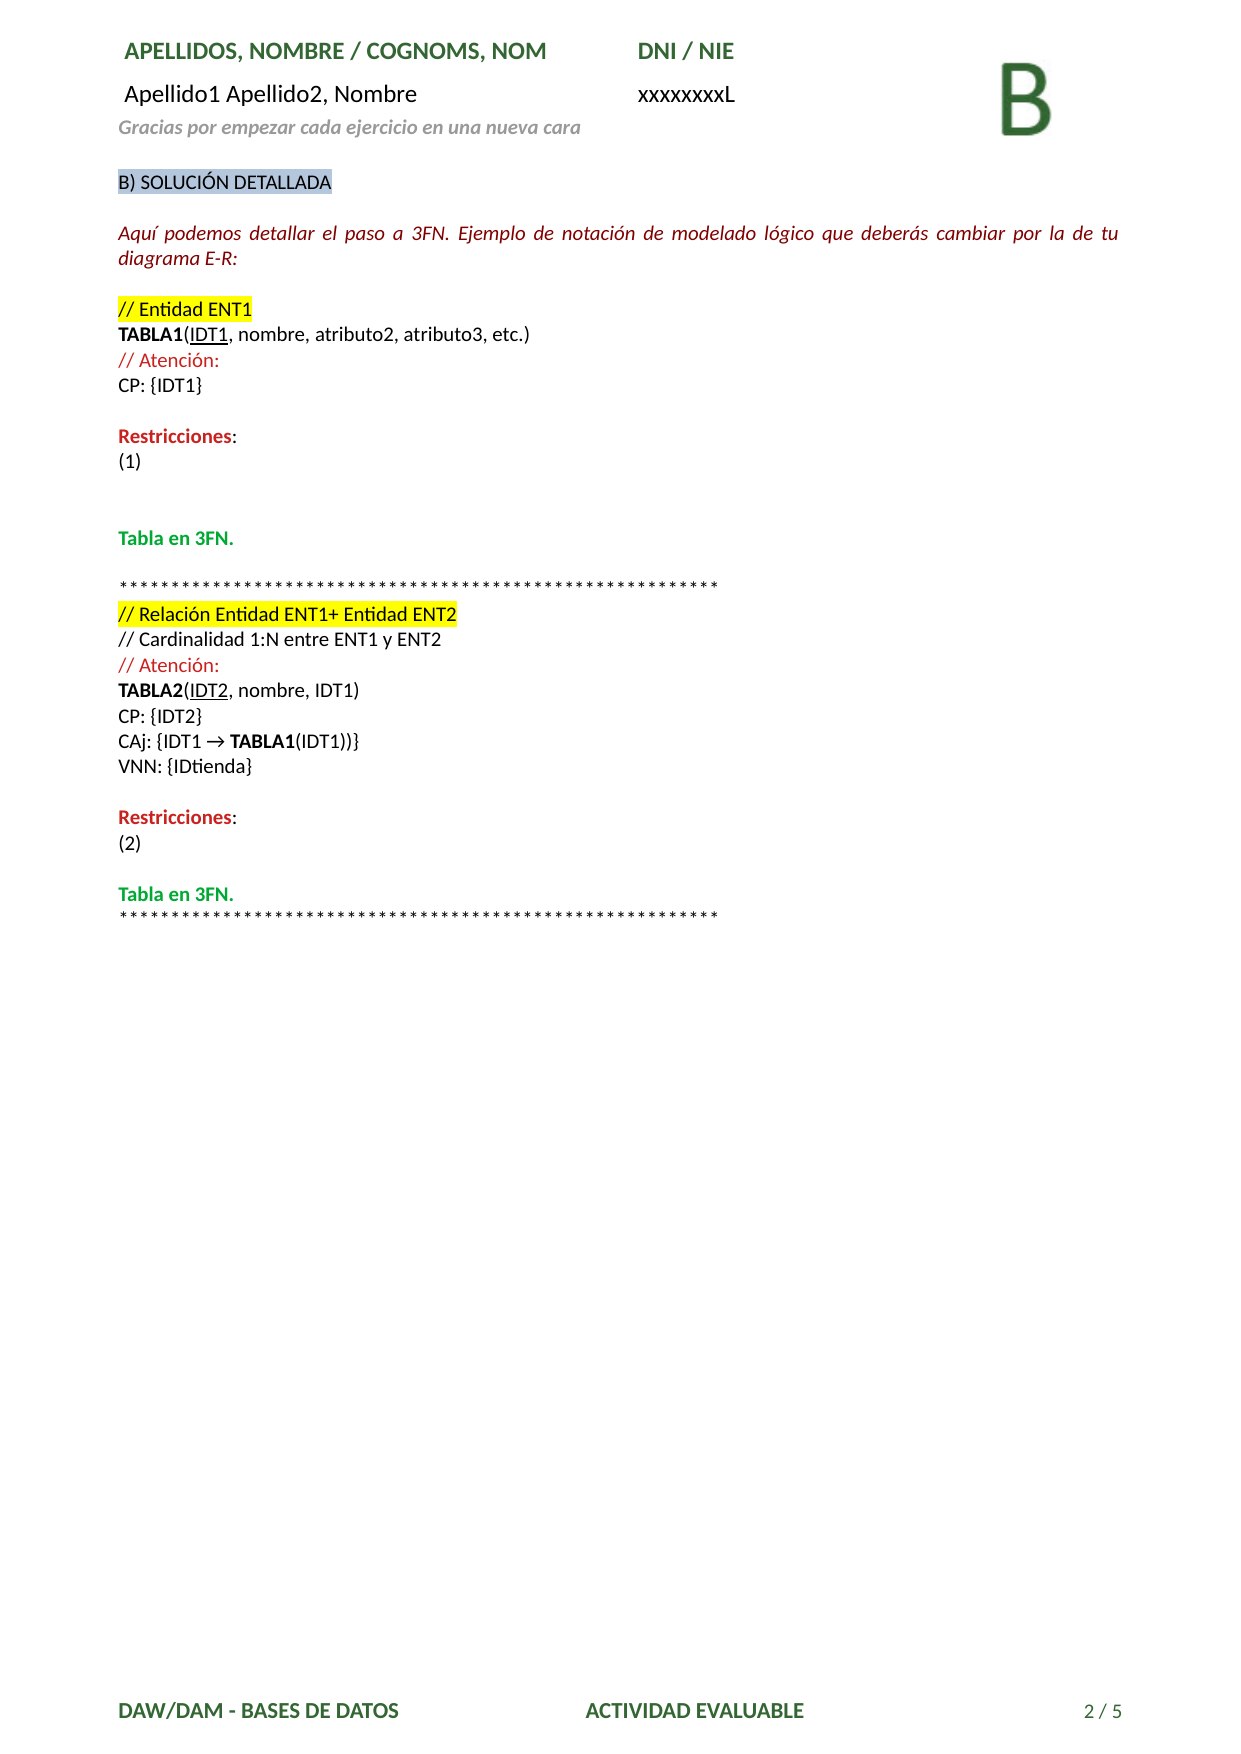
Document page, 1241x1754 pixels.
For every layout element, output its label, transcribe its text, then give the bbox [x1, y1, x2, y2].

text VNN: {IDtienda} [118, 754, 1122, 779]
picture [988, 35, 1061, 164]
text CAj: {IDT1 → TABLA1(IDT1))} [118, 728, 1122, 754]
text TABLA1(IDT1, nombre, atributo2, atributo3, etc.) [118, 322, 1122, 347]
text Restricciones: [118, 804, 1122, 830]
text // Entidad ENT1 [118, 296, 1122, 322]
text Tabla en 3FN. [118, 525, 1122, 550]
text (2) [118, 830, 1122, 855]
text TABLA2(IDT2, nombre, IDT1) [118, 677, 1122, 703]
text Restricciones: [118, 423, 1122, 449]
text Aquí podemos detallar el paso a 3FN. Ejemplo de notación de modelado lógico que deberás cambiar por la de tu diagrama E-R: [118, 220, 1122, 271]
text B) SOLUCIÓN DETALLADA [118, 169, 1122, 194]
text ********************************************************** [118, 906, 1122, 932]
text // Cardinalidad 1:N entre ENT1 y ENT2 [118, 627, 1122, 652]
text CP: {IDT2} [118, 703, 1122, 728]
text CP: {IDT1} [118, 372, 1122, 398]
text (1) [118, 449, 1122, 474]
text ********************************************************** [118, 576, 1122, 601]
text // Atención: [118, 347, 1122, 372]
text // Atención: [118, 652, 1122, 677]
text // Relación Entidad ENT1+ Entidad ENT2 [118, 601, 1122, 627]
text Tabla en 3FN. [118, 881, 1122, 906]
